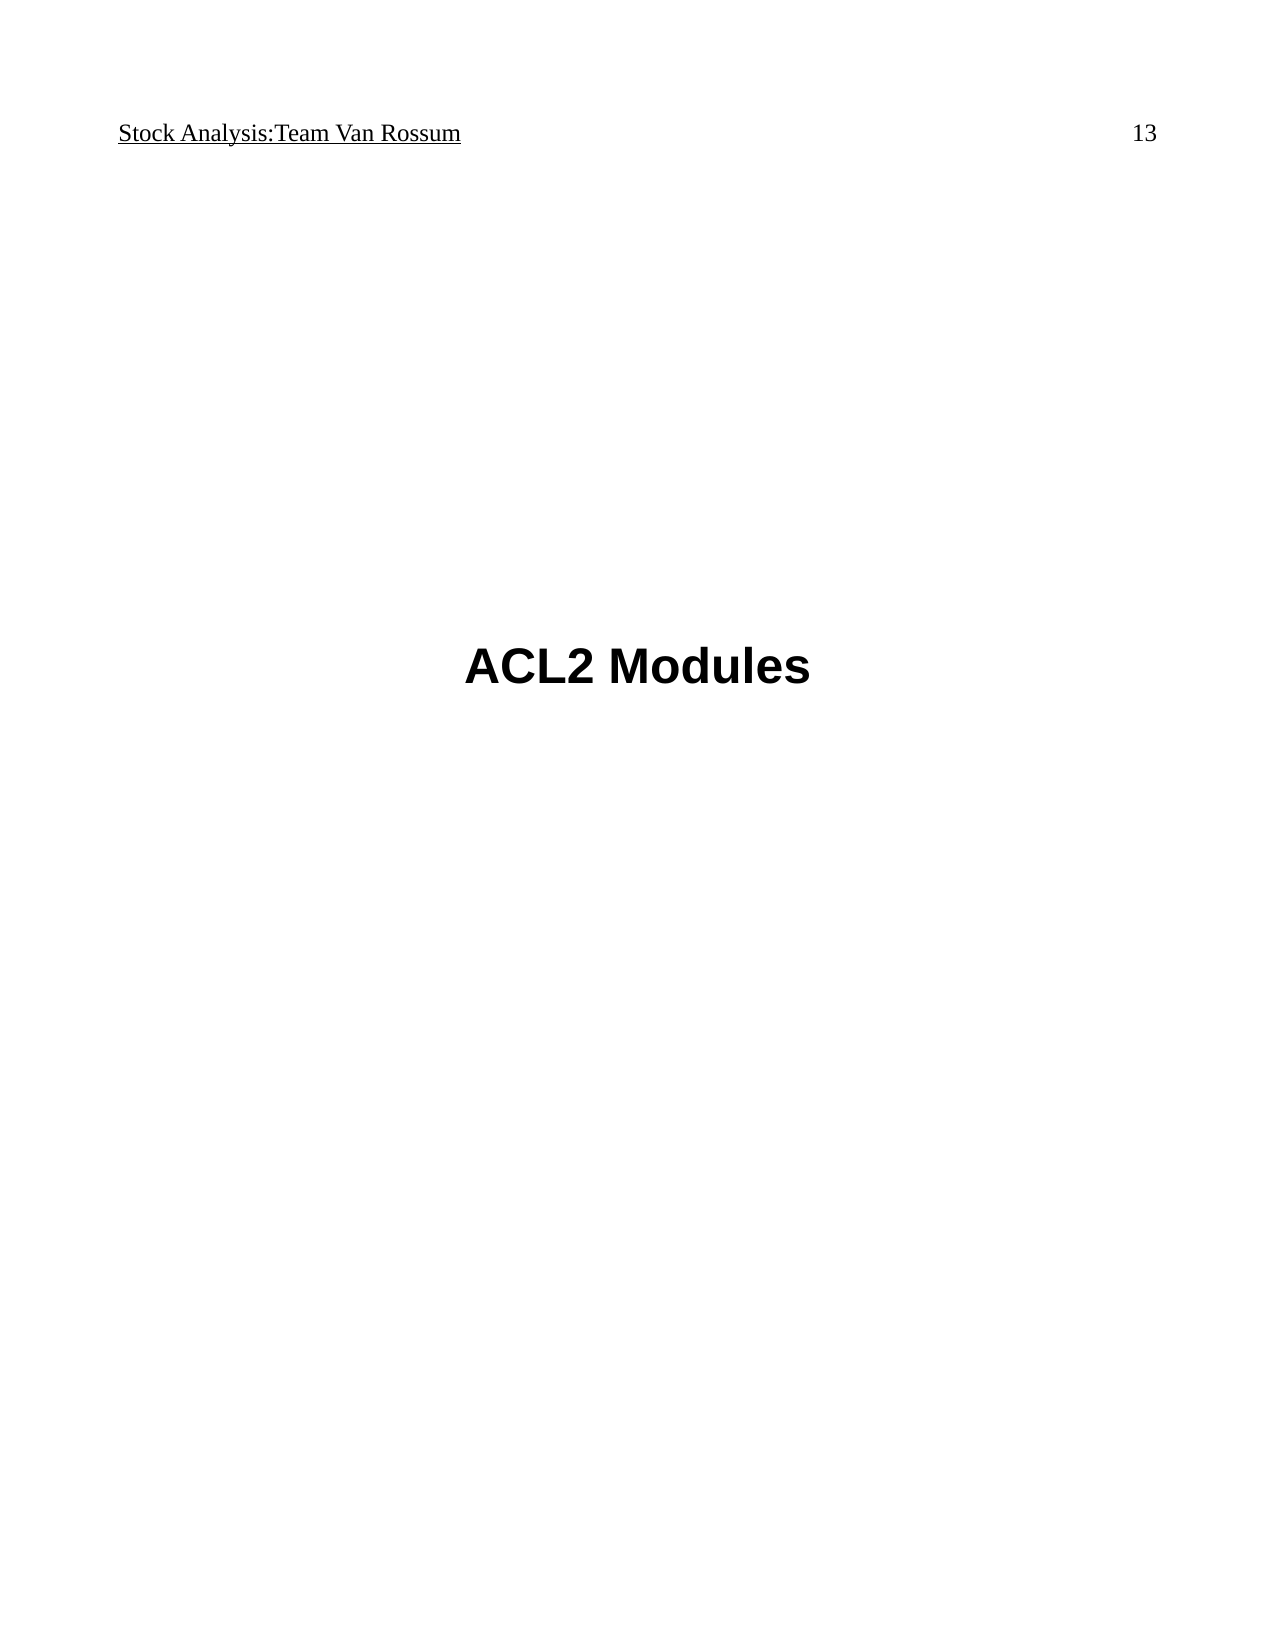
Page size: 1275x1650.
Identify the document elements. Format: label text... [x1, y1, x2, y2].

text ACL2 Modules [118, 637, 1157, 694]
